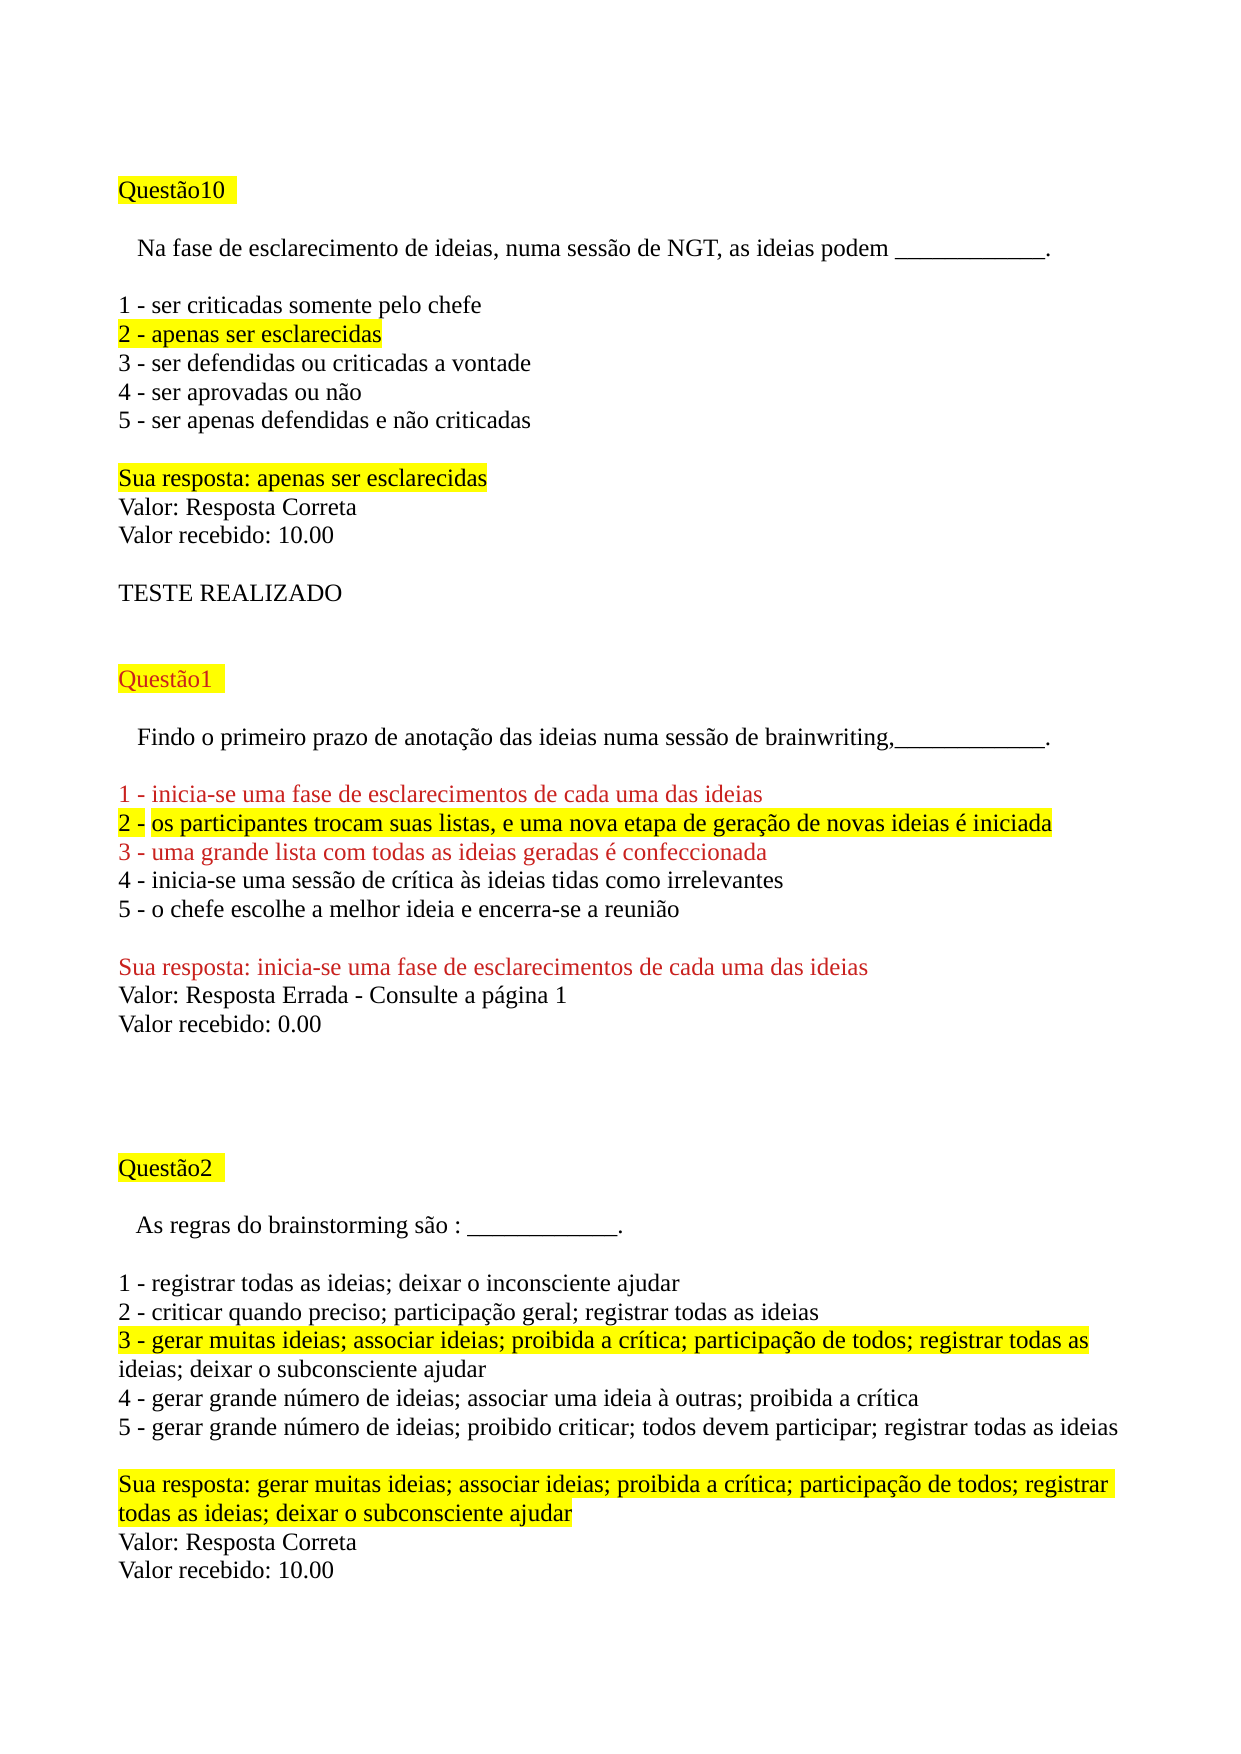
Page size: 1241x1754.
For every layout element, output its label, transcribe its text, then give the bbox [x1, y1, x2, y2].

text Na fase de esclarecimento de ideias, numa sessão de NGT, as ideias podem ____________. [118, 233, 1122, 262]
text Sua resposta: apenas ser esclarecidas [118, 463, 1122, 492]
text 3 - ser defendidas ou criticadas a vontade [118, 348, 1122, 377]
text Valor: Resposta Correta [118, 1527, 1122, 1556]
text Valor: Resposta Correta [118, 492, 1122, 521]
text Sua resposta: gerar muitas ideias; associar ideias; proibida a crítica; participação de todos; registrar todas as ideias; deixar o subconsciente ajudar [118, 1469, 1122, 1527]
text 1 - ser criticadas somente pelo chefe [118, 291, 1122, 319]
text 2 - apenas ser esclarecidas [118, 319, 1122, 348]
text 4 - ser aprovadas ou não [118, 377, 1122, 406]
text 5 - gerar grande número de ideias; proibido criticar; todos devem participar; registrar todas as ideias [118, 1412, 1122, 1441]
text Questão2 [118, 1153, 1122, 1182]
text 3 - gerar muitas ideias; associar ideias; proibida a crítica; participação de todos; registrar todas as ideias; deixar o subconsciente ajudar [118, 1326, 1122, 1383]
text 4 - gerar grande número de ideias; associar uma ideia à outras; proibida a crítica [118, 1383, 1122, 1412]
text Questão1 [118, 664, 1122, 693]
text Valor recebido: 0.00 [118, 1009, 1122, 1038]
text 2 - criticar quando preciso; participação geral; registrar todas as ideias [118, 1297, 1122, 1326]
text TESTE REALIZADO [118, 578, 1122, 607]
text As regras do brainstorming são : ____________. [118, 1211, 1122, 1239]
text Questão10 [118, 176, 1122, 204]
text Valor recebido: 10.00 [118, 1556, 1122, 1584]
text 1 - inicia-se uma fase de esclarecimentos de cada uma das ideias [118, 779, 1122, 808]
text 2 - os participantes trocam suas listas, e uma nova etapa de geração de novas ideias é iniciada [118, 808, 1122, 837]
text Valor: Resposta Errada - Consulte a página 1 [118, 981, 1122, 1009]
text Sua resposta: inicia-se uma fase de esclarecimentos de cada uma das ideias [118, 952, 1122, 981]
text 4 - inicia-se uma sessão de crítica às ideias tidas como irrelevantes [118, 866, 1122, 894]
text Findo o primeiro prazo de anotação das ideias numa sessão de brainwriting,____________. [118, 722, 1122, 751]
text Valor recebido: 10.00 [118, 521, 1122, 549]
text 5 - o chefe escolhe a melhor ideia e encerra-se a reunião [118, 894, 1122, 923]
text 3 - uma grande lista com todas as ideias geradas é confeccionada [118, 837, 1122, 866]
text 1 - registrar todas as ideias; deixar o inconsciente ajudar [118, 1268, 1122, 1297]
text 5 - ser apenas defendidas e não criticadas [118, 406, 1122, 434]
